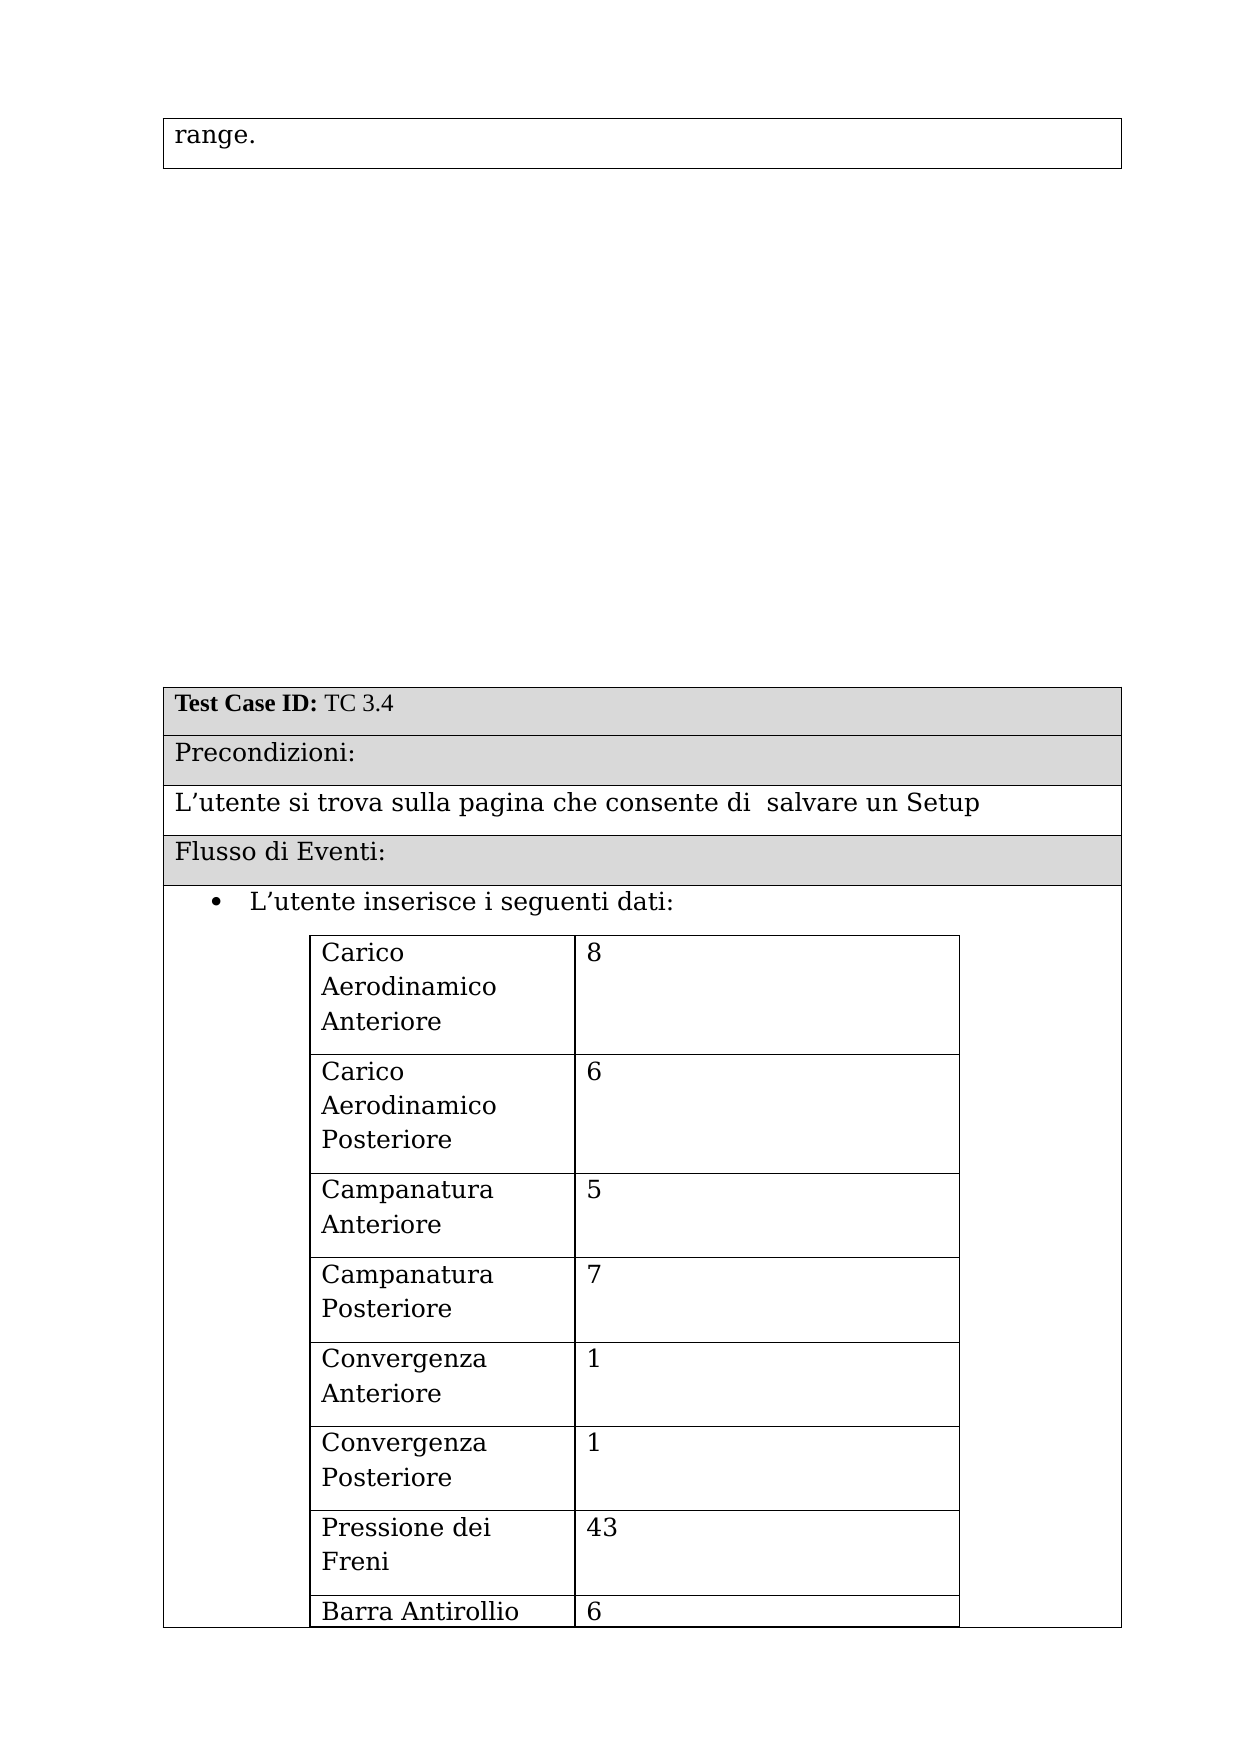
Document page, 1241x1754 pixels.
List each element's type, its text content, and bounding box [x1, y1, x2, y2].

table_cell Flusso di Eventi: [164, 836, 1121, 885]
table_cell 6 [576, 1596, 959, 1626]
table_cell 5 [576, 1174, 959, 1257]
table_cell Carico Aerodinamico Posteriore [311, 1055, 574, 1173]
table_cell Pressione dei Freni [311, 1511, 574, 1595]
table_cell range. [164, 119, 1121, 168]
table_cell 43 [576, 1511, 959, 1595]
table_cell Precondizioni: [164, 736, 1121, 785]
table_cell Barra Antirollio [311, 1596, 574, 1626]
table_cell 6 [576, 1055, 959, 1173]
table_header Test Case ID: TC 3.4 [164, 688, 1121, 735]
table_cell Campanatura Posteriore [311, 1258, 574, 1342]
table_cell L’utente si trova sulla pagina che consente di salvare un Setup [164, 786, 1121, 835]
table_cell 7 [576, 1258, 959, 1342]
table_cell Convergenza Posteriore [311, 1427, 574, 1510]
table_cell 1 [576, 1427, 959, 1510]
table_header 8 [576, 936, 959, 1054]
table_header Carico Aerodinamico Anteriore [311, 936, 574, 1054]
table_cell 1 [576, 1343, 959, 1426]
table_cell Campanatura Anteriore [311, 1174, 574, 1257]
table_cell L’utente inserisce i seguenti dati: L’utente preme sul pulsante “Salva Setup” [164, 886, 1121, 1627]
table_cell Convergenza Anteriore [311, 1343, 574, 1426]
